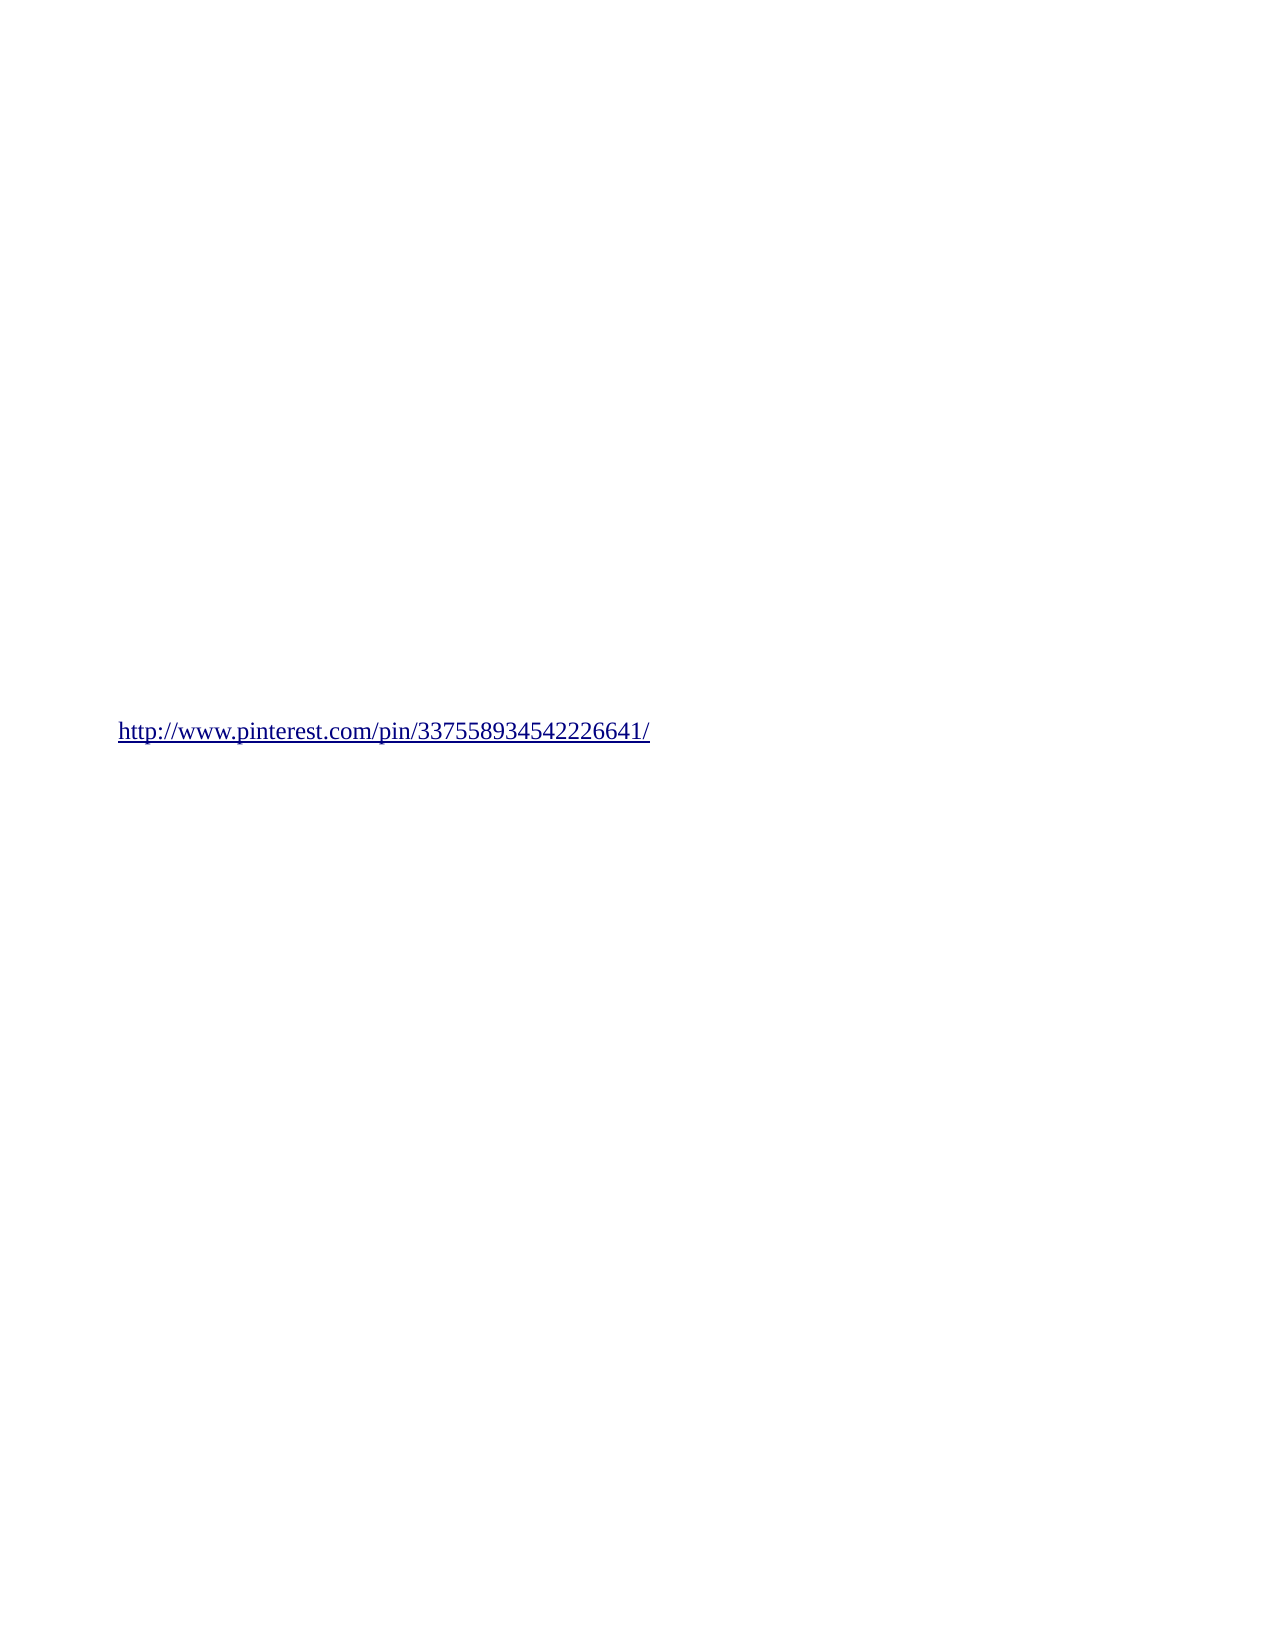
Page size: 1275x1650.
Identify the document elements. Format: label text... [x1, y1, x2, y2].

text http://www.pinterest.com/pin/337558934542226641/ [118, 716, 1157, 745]
